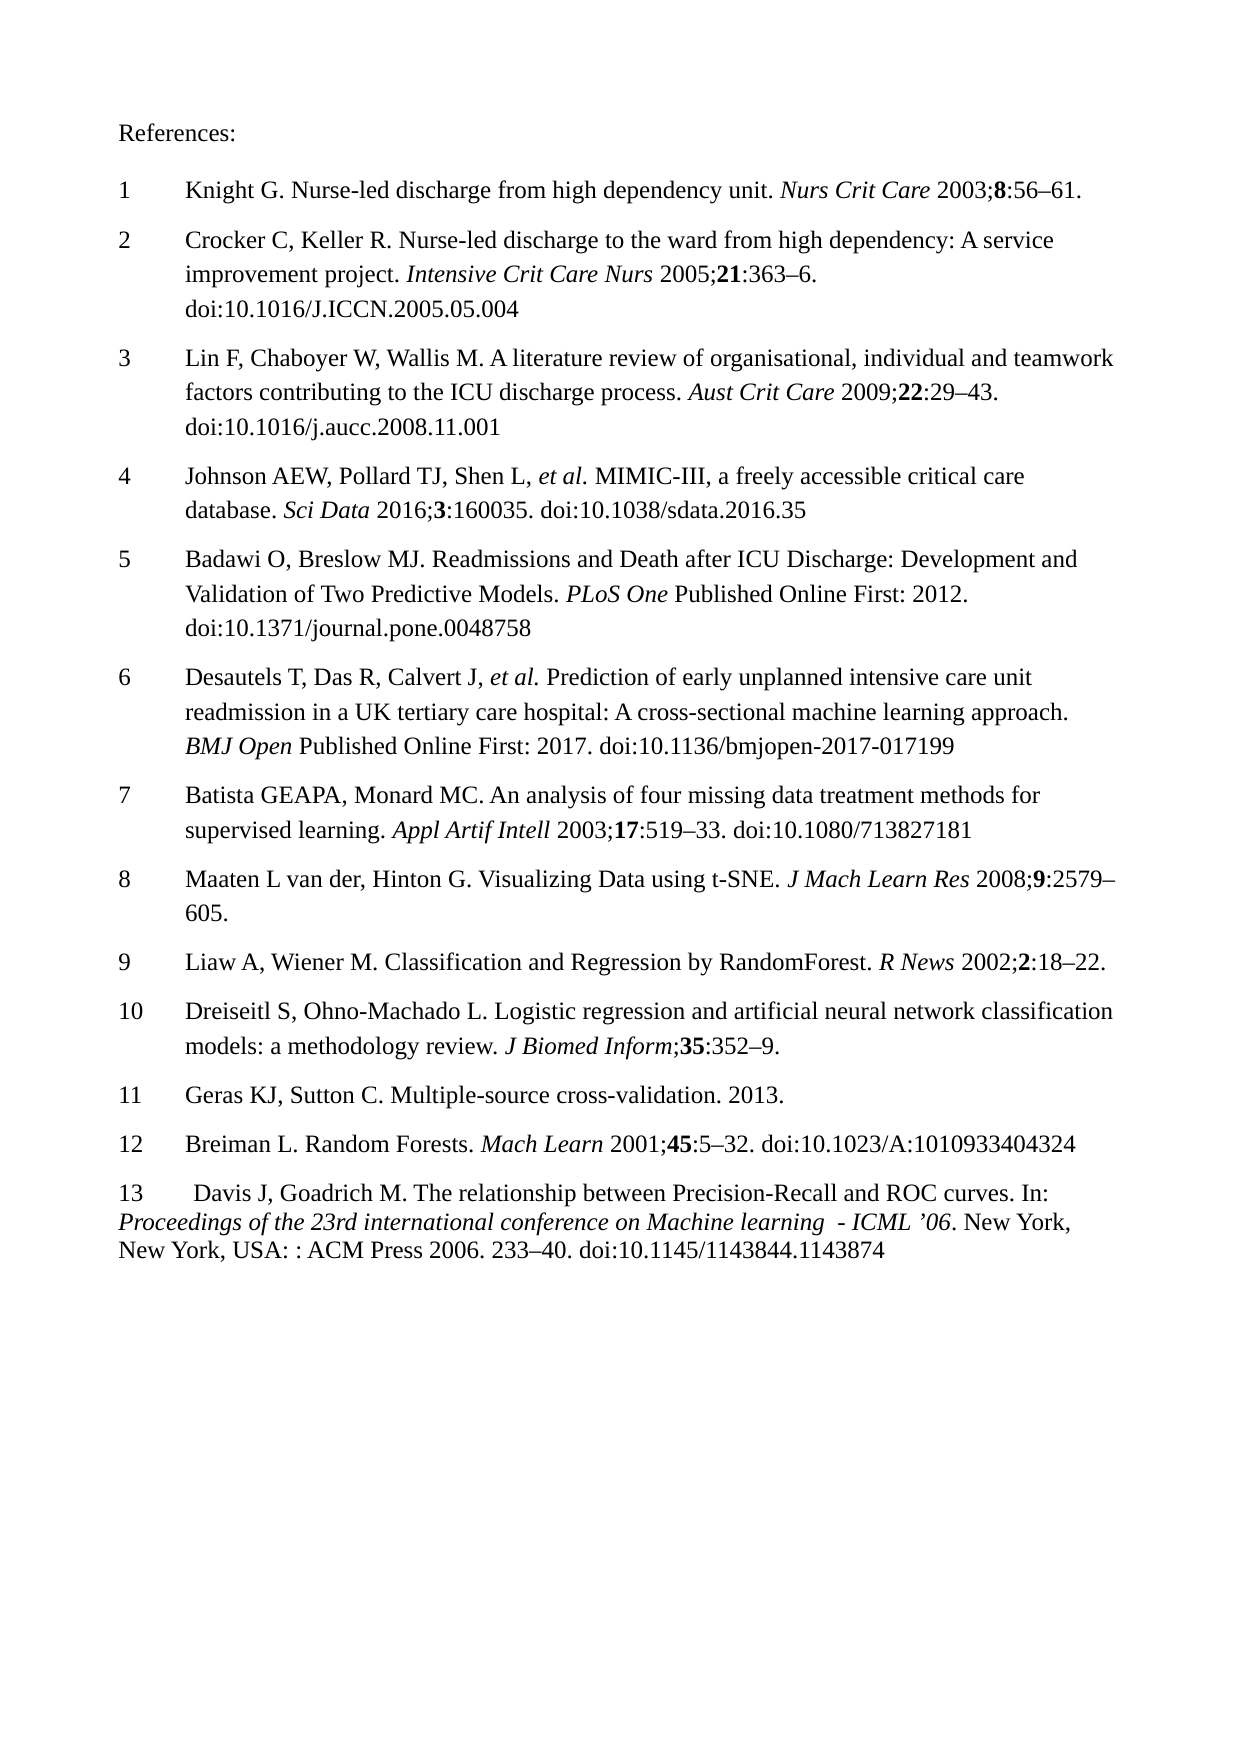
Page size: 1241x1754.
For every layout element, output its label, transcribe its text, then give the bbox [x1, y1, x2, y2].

text 10 Dreiseitl S, Ohno-Machado L. Logistic regression and artificial neural network classification models: a methodology review. J Biomed Inform;35:352–9. [118, 996, 1122, 1060]
text 12 Breiman L. Random Forests. Mach Learn 2001;45:5–32. doi:10.1023/A:1010933404324 [118, 1129, 1122, 1158]
text 8 Maaten L van der, Hinton G. Visualizing Data using t-SNE. J Mach Learn Res 2008;9:2579–605. [118, 864, 1122, 927]
text 3 Lin F, Chaboyer W, Wallis M. A literature review of organisational, individual and teamwork factors contributing to the ICU discharge process. Aust Crit Care 2009;22:29–43. doi:10.1016/j.aucc.2008.11.001 [118, 343, 1122, 440]
text 2 Crocker C, Keller R. Nurse-led discharge to the ward from high dependency: A service improvement project. Intensive Crit Care Nurs 2005;21:363–6. doi:10.1016/J.ICCN.2005.05.004 [118, 225, 1122, 322]
text 6 Desautels T, Das R, Calvert J, et al. Prediction of early unplanned intensive care unit readmission in a UK tertiary care hospital: A cross-sectional machine learning approach. BMJ Open Published Online First: 2017. doi:10.1136/bmjopen-2017-017199 [118, 662, 1122, 760]
text 4 Johnson AEW, Pollard TJ, Shen L, et al. MIMIC-III, a freely accessible critical care database. Sci Data 2016;3:160035. doi:10.1038/sdata.2016.35 [118, 461, 1122, 524]
text 9 Liaw A, Wiener M. Classification and Regression by RandomForest. R News 2002;2:18–22. [118, 947, 1122, 976]
text 13 Davis J, Goadrich M. The relationship between Precision-Recall and ROC curves. In: Proceedings of the 23rd international conference on Machine learning - ICML ’06. New York, New York, USA: : ACM Press 2006. 233–40. doi:10.1145/1143844.1143874 [118, 1178, 1122, 1264]
text 1 Knight G. Nurse-led discharge from high dependency unit. Nurs Crit Care 2003;8:56–61. [118, 176, 1122, 204]
text 7 Batista GEAPA, Monard MC. An analysis of four missing data treatment methods for supervised learning. Appl Artif Intell 2003;17:519–33. doi:10.1080/713827181 [118, 780, 1122, 843]
text 11 Geras KJ, Sutton C. Multiple-source cross-validation. 2013. [118, 1080, 1122, 1109]
text 5 Badawi O, Breslow MJ. Readmissions and Death after ICU Discharge: Development and Validation of Two Predictive Models. PLoS One Published Online First: 2012. doi:10.1371/journal.pone.0048758 [118, 544, 1122, 642]
text References: [118, 118, 1122, 147]
